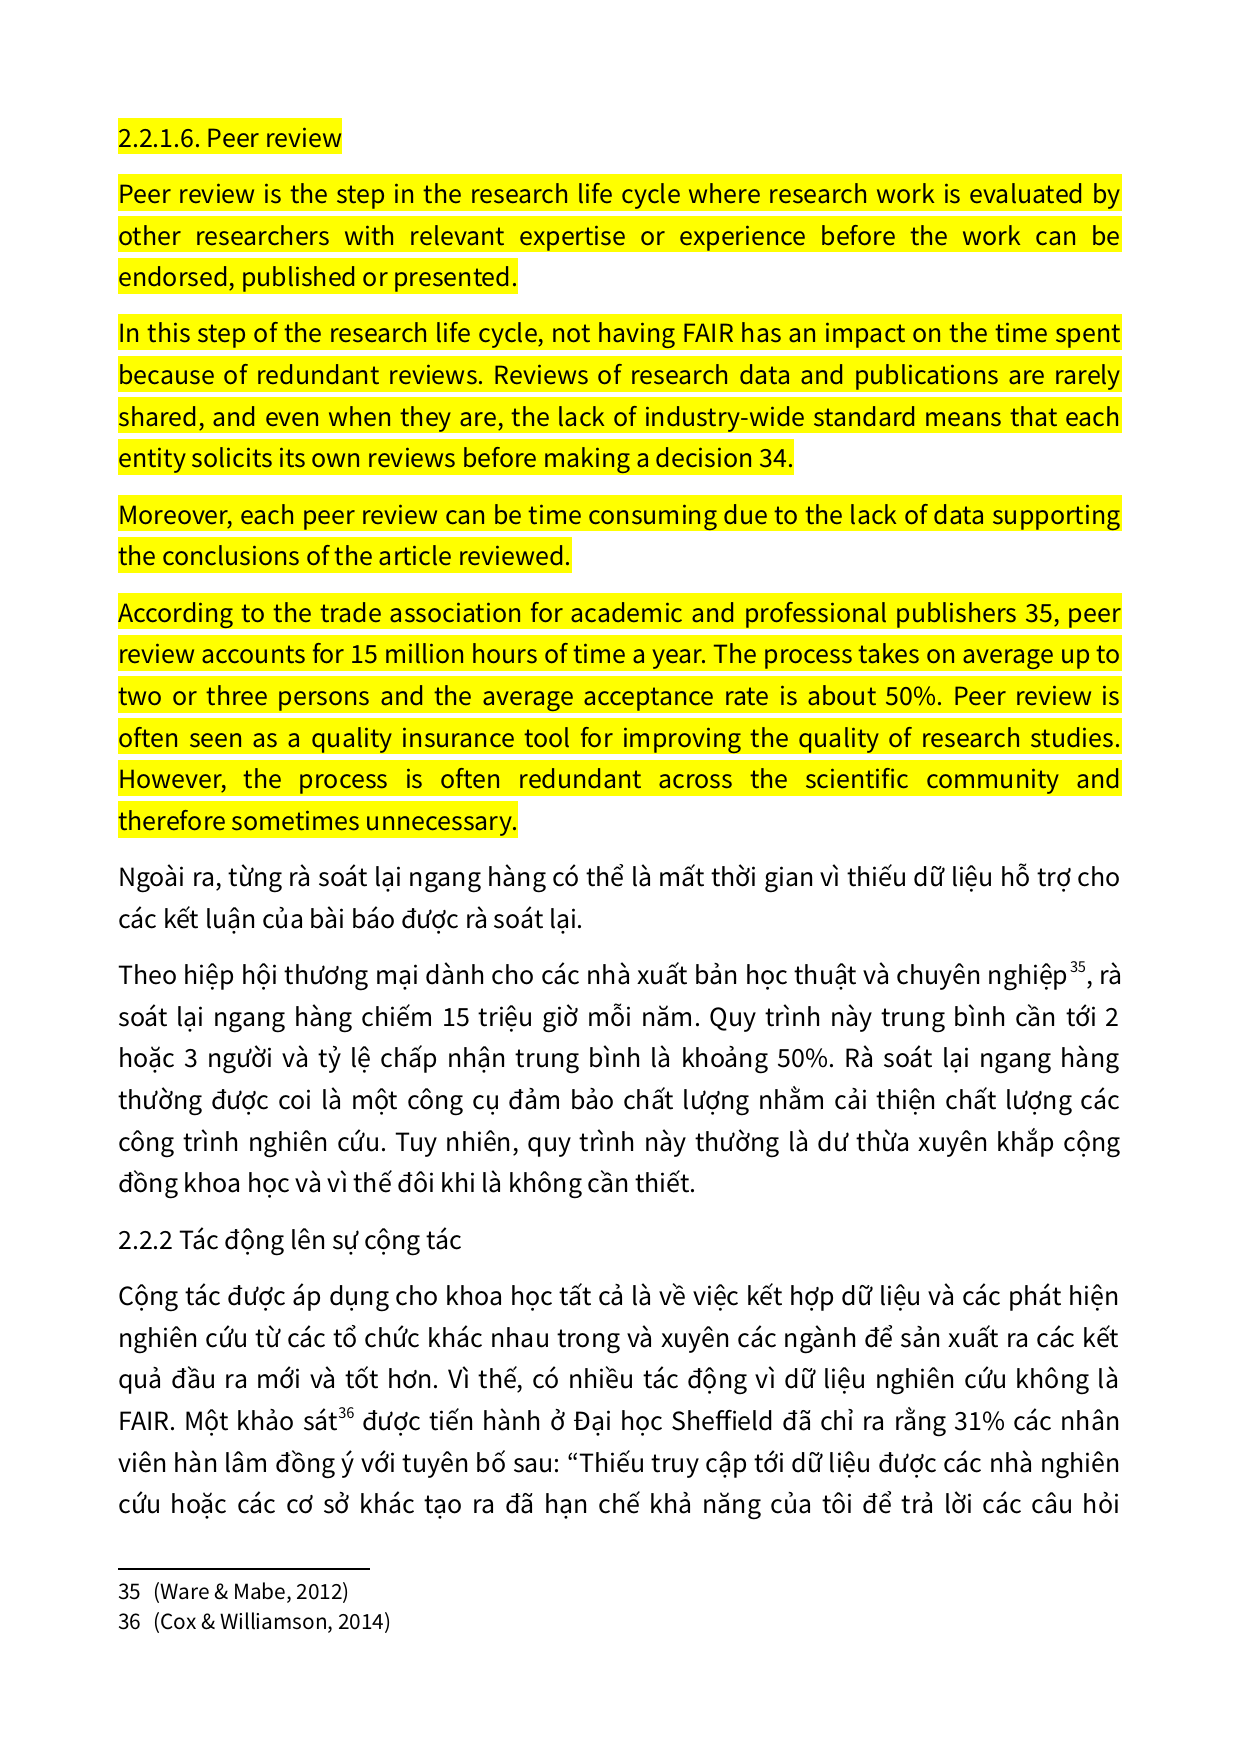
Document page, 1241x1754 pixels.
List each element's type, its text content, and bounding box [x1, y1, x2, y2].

text (Ware & Mabe, 2012) [118, 1575, 1122, 1606]
text Ngoài ra, từng rà soát lại ngang hàng có thể là mất thời gian vì thiếu dữ liệu hỗ trợ cho các kết luận của bài báo được rà soát lại. [118, 858, 1122, 936]
text Theo hiệp hội thương mại dành cho các nhà xuất bản học thuật và chuyên nghiệp, rà soát lại ngang hàng chiếm 15 triệu giờ mỗi năm. Quy trình này trung bình cần tới 2 hoặc 3 người và tỷ lệ chấp nhận trung bình là khoảng 50%. Rà soát lại ngang hàng thường được coi là một công cụ đảm bảo chất lượng nhằm cải thiện chất lượng các công trình nghiên cứu. Tuy nhiên, quy trình này thường là dư thừa xuyên khắp cộng đồng khoa học và vì thế đôi khi là không cần thiết. [118, 956, 1122, 1200]
text (Cox & Williamson, 2014) [118, 1606, 1122, 1636]
text Peer review is the step in the research life cycle where research work is evaluated by other researchers with relevant expertise or experience before the work can be endorsed, published or presented. [118, 174, 1122, 294]
text According to the trade association for academic and professional publishers 35, peer review accounts for 15 million hours of time a year. The process takes on average up to two or three persons and the average acceptance rate is about 50%. Peer review is often seen as a quality insurance tool for improving the quality of research studies. However, the process is often redundant across the scientific community and therefore sometimes unnecessary. [118, 593, 1122, 838]
text Cộng tác được áp dụng cho khoa học tất cả là về việc kết hợp dữ liệu và các phát hiện nghiên cứu từ các tổ chức khác nhau trong và xuyên các ngành để sản xuất ra các kết quả đầu ra mới và tốt hơn. Vì thế, có nhiều tác động vì dữ liệu nghiên cứu không là FAIR. Một khảo sát được tiến hành ở Đại học Sheffield đã chỉ ra rằng 31% các nhân viên hàn lâm đồng ý với tuyên bố sau: “Thiếu truy cập tới dữ liệu được các nhà nghiên cứu hoặc các cơ sở khác tạo ra đã hạn chế khả năng của tôi để trả lời các câu hỏi [118, 1276, 1122, 1521]
text In this step of the research life cycle, not having FAIR has an impact on the time spent because of redundant reviews. Reviews of research data and publications are rarely shared, and even when they are, the lack of industry-wide standard means that each entity solicits its own reviews before making a decision 34. [118, 314, 1122, 475]
text 2.2.2 Tác động lên sự cộng tác [118, 1220, 1122, 1256]
text 2.2.1.6. Peer review [118, 118, 1122, 154]
text Moreover, each peer review can be time consuming due to the lack of data supporting the conclusions of the article reviewed. [118, 495, 1122, 573]
